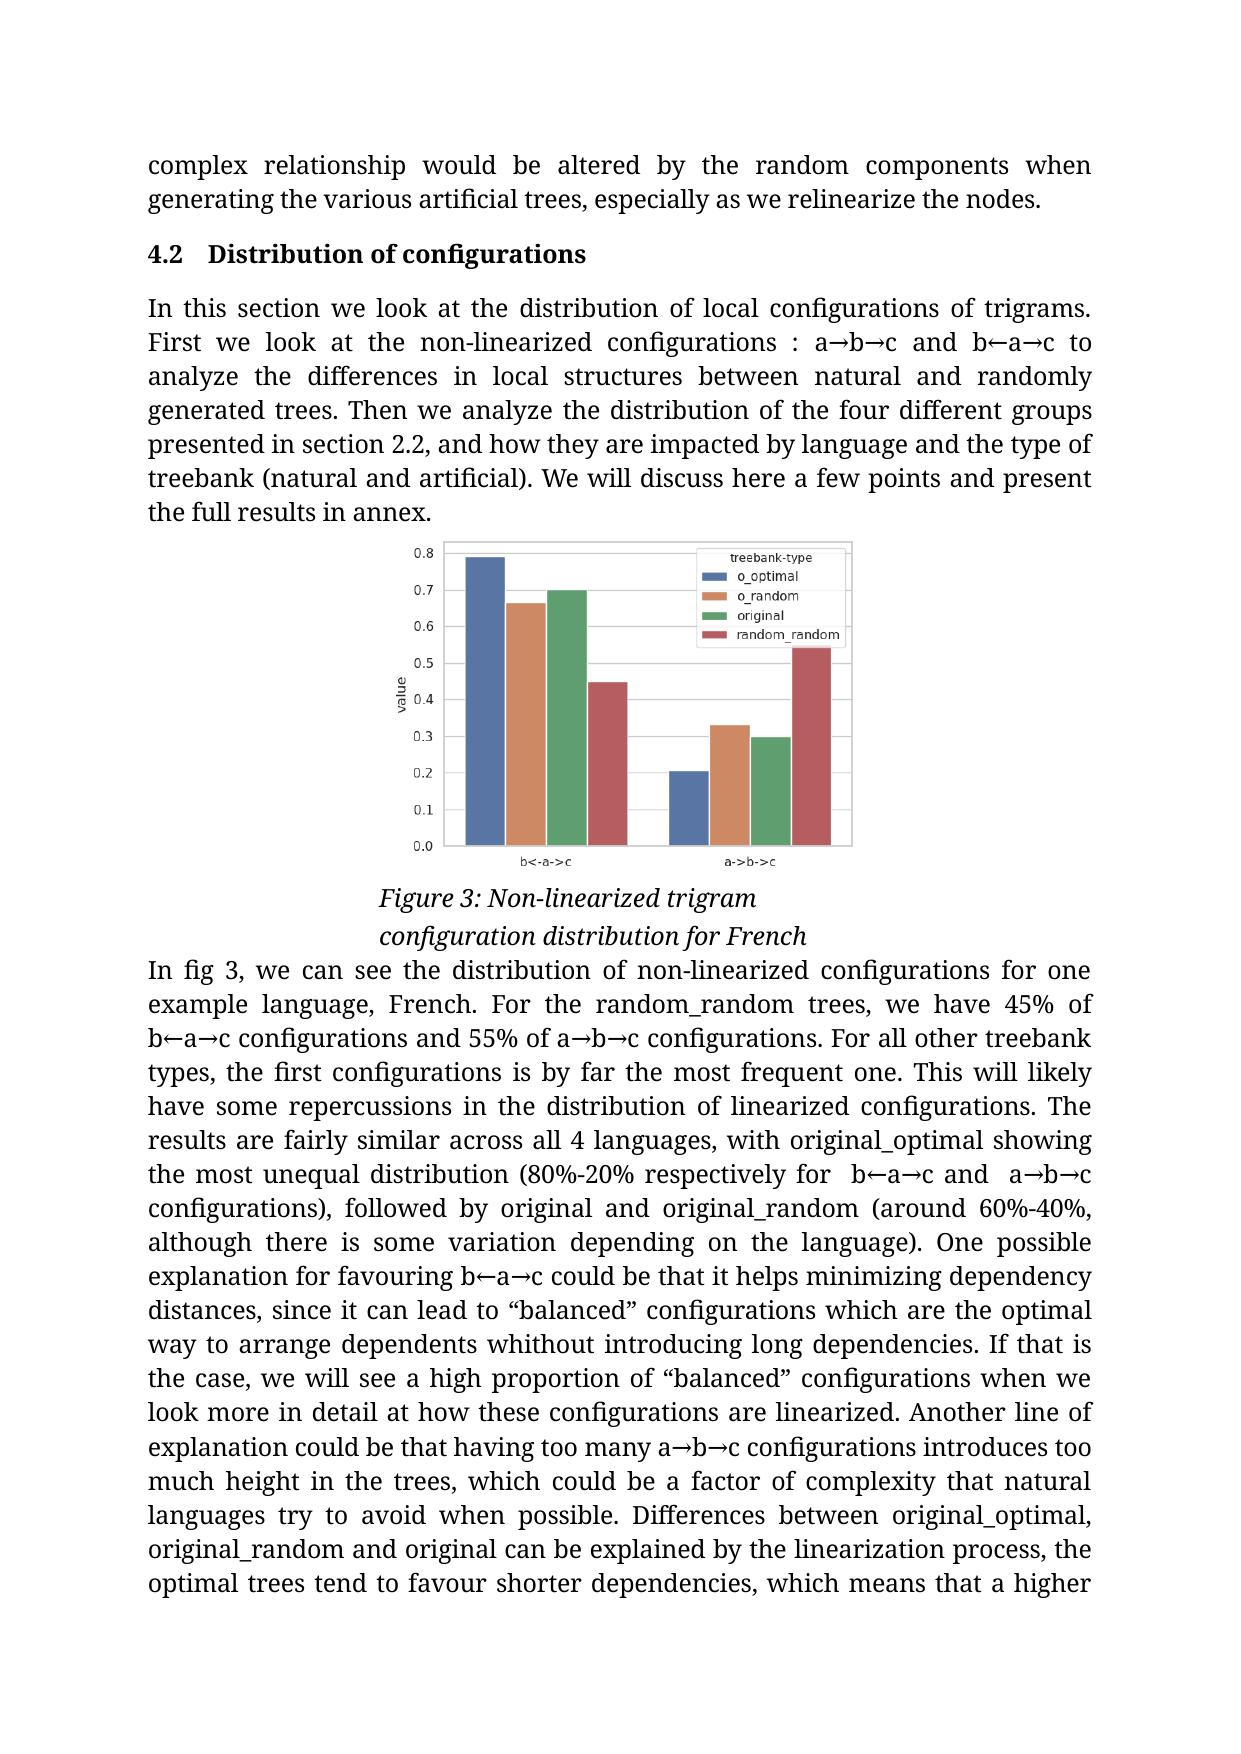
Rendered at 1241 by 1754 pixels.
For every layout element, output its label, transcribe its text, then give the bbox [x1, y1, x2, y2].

text Figure 3: Non-linearized trigram configuration distribution for French [379, 871, 861, 952]
text complex relationship would be altered by the random components when generating the various artificial trees, especially as we relinearize the nodes. [148, 148, 1092, 216]
picture [378, 541, 862, 871]
list Distribution of configurations [148, 237, 1092, 271]
text In this section we look at the distribution of local configurations of trigrams. First we look at the non-linearized configurations : a→b→c and b←a→c to analyze the differences in local structures between natural and randomly generated trees. Then we analyze the distribution of the four different groups presented in section 2.2, and how they are impacted by language and the type of treebank (natural and artificial). We will discuss here a few points and present the full results in annex. [148, 291, 1092, 529]
text In fig 3, we can see the distribution of non-linearized configurations for one example language, French. For the random_random trees, we have 45% of b←a→c configurations and 55% of a→b→c configurations. For all other treebank types, the first configurations is by far the most frequent one. This will likely have some repercussions in the distribution of linearized configurations. The results are fairly similar across all 4 languages, with original_optimal showing the most unequal distribution (80%-20% respectively for b←a→c and a→b→c configurations), followed by original and original_random (around 60%-40%, although there is some variation depending on the language). One possible explanation for favouring b←a→c could be that it helps minimizing dependency distances, since it can lead to “balanced” configurations which are the optimal way to arrange dependents whithout introducing long dependencies. If that is the case, we will see a high proportion of “balanced” configurations when we look more in detail at how these configurations are linearized. Another line of explanation could be that having too many a→b→c configurations introduces too much height in the trees, which could be a factor of complexity that natural languages try to avoid when possible. Differences between original_optimal, original_random and original can be explained by the linearization process, the optimal trees tend to favour shorter dependencies, which means that a higher [148, 529, 1092, 1599]
